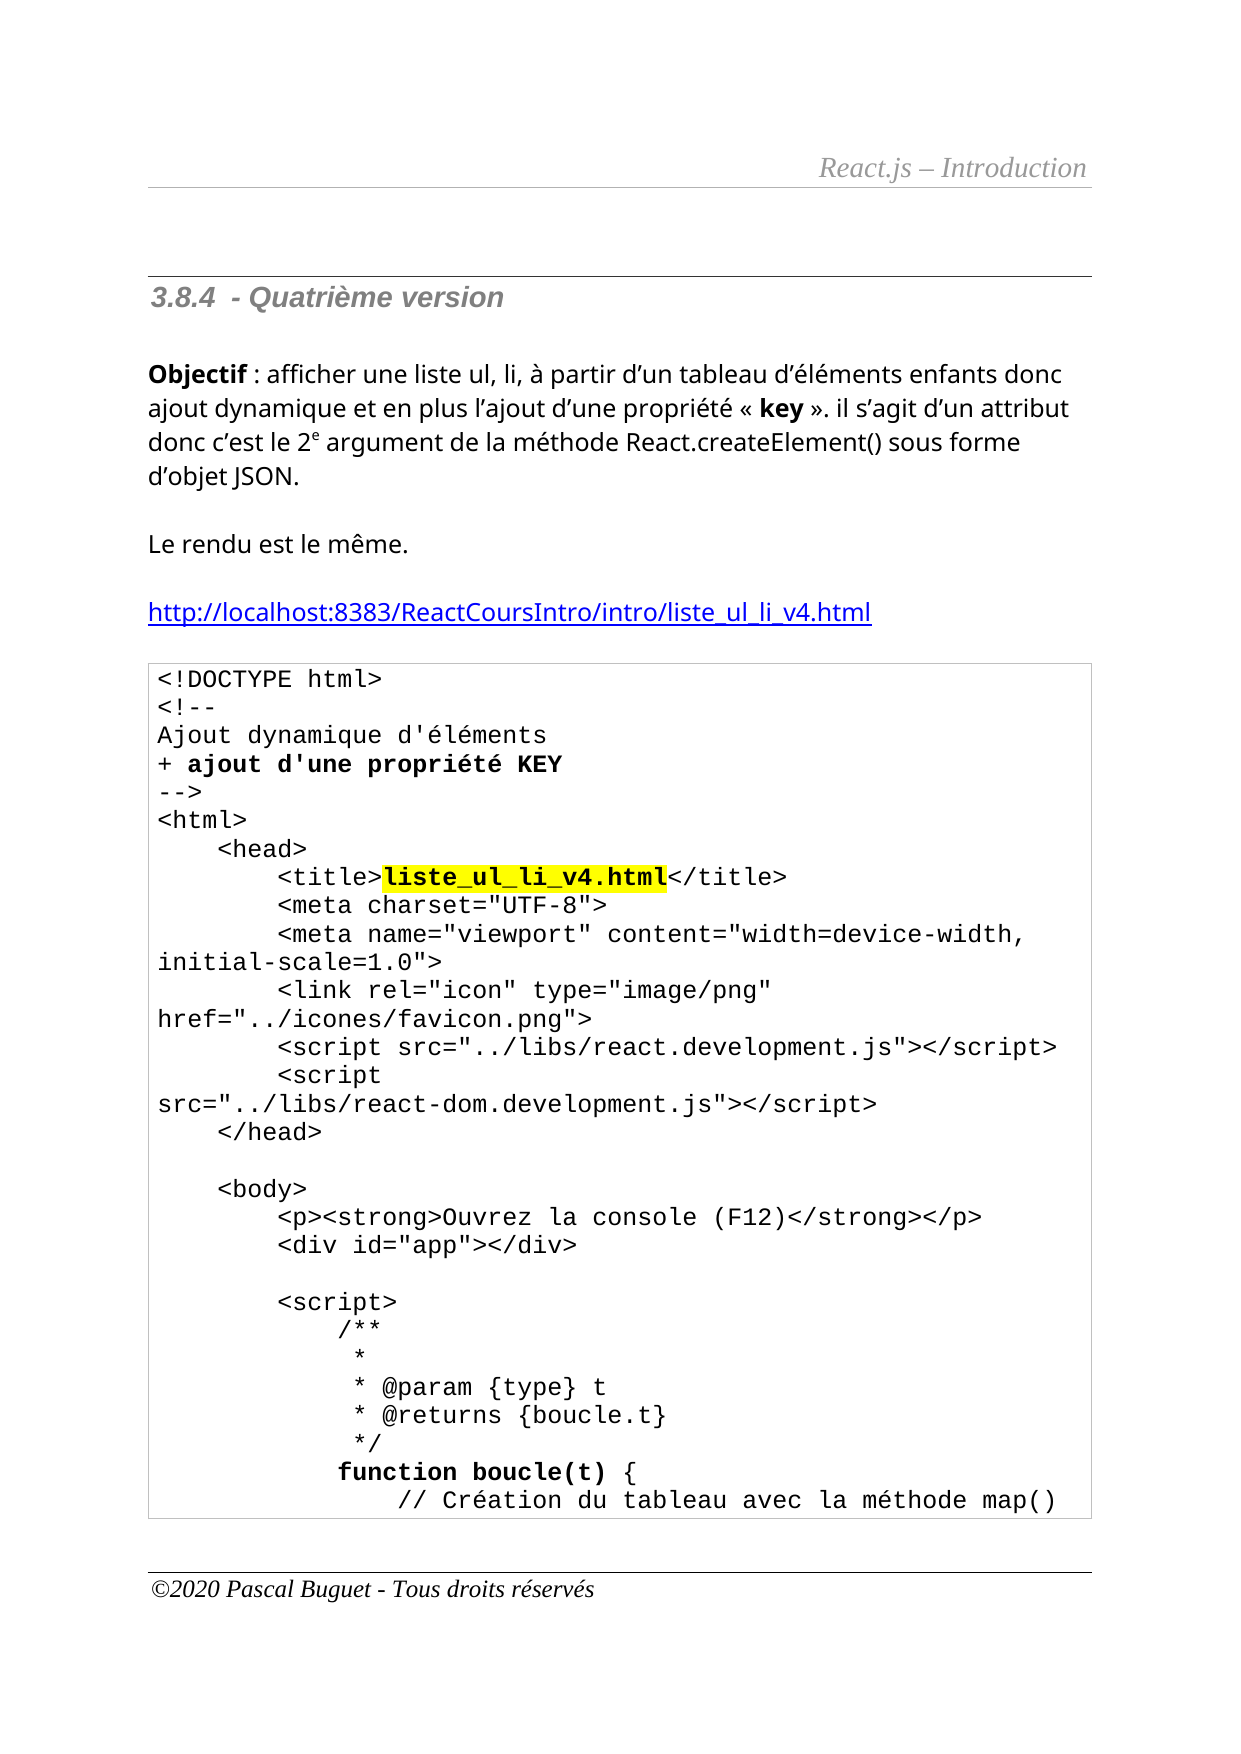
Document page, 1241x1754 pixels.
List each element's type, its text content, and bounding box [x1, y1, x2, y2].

text /** [149, 1315, 1091, 1343]
text </head> [149, 1116, 1091, 1148]
text <meta charset="UTF-8"> [149, 890, 1091, 918]
text + ajout d'une propriété KEY [149, 748, 1091, 776]
text <p><strong>Ouvrez la console (F12)</strong></p> [149, 1201, 1091, 1230]
text <body> [149, 1173, 1091, 1201]
text function boucle(t) { [149, 1456, 1091, 1485]
text Le rendu est le même. [148, 527, 1092, 561]
text <!DOCTYPE html> [149, 664, 1091, 691]
text * @param {type} t [149, 1371, 1091, 1400]
text <html> [149, 805, 1091, 833]
text http://localhost:8383/ReactCoursIntro/intro/liste_ul_li_v4.html [148, 595, 1092, 629]
text Objectif : afficher une liste ul, li, à partir d’un tableau d’éléments enfants donc ajout dynamique et en plus l’ajout d’une propriété « key ». il s’agit d’un attribut donc c’est le 2e argument de la méthode React.createElement() sous forme d’objet JSON. [148, 356, 1092, 493]
text // Création du tableau avec la méthode map() [149, 1485, 1091, 1518]
text <head> [149, 833, 1091, 861]
text <script src="../libs/react-dom.development.js"></script> [149, 1060, 1091, 1116]
text --> [149, 776, 1091, 805]
subtitle - Quatrième version [148, 277, 1092, 316]
text */ [149, 1428, 1091, 1456]
text <script src="../libs/react.development.js"></script> [149, 1031, 1091, 1060]
text <!-- [149, 691, 1091, 720]
text * [149, 1343, 1091, 1371]
text <title>liste_ul_li_v4.html</title> [149, 861, 1091, 890]
text * @returns {boucle.t} [149, 1400, 1091, 1428]
text <meta name="viewport" content="width=device-width, initial-scale=1.0"> [149, 918, 1091, 975]
text <div id="app"></div> [149, 1230, 1091, 1261]
text Ajout dynamique d'éléments [149, 720, 1091, 748]
text <script> [149, 1286, 1091, 1315]
text <link rel="icon" type="image/png" href="../icones/favicon.png"> [149, 975, 1091, 1031]
